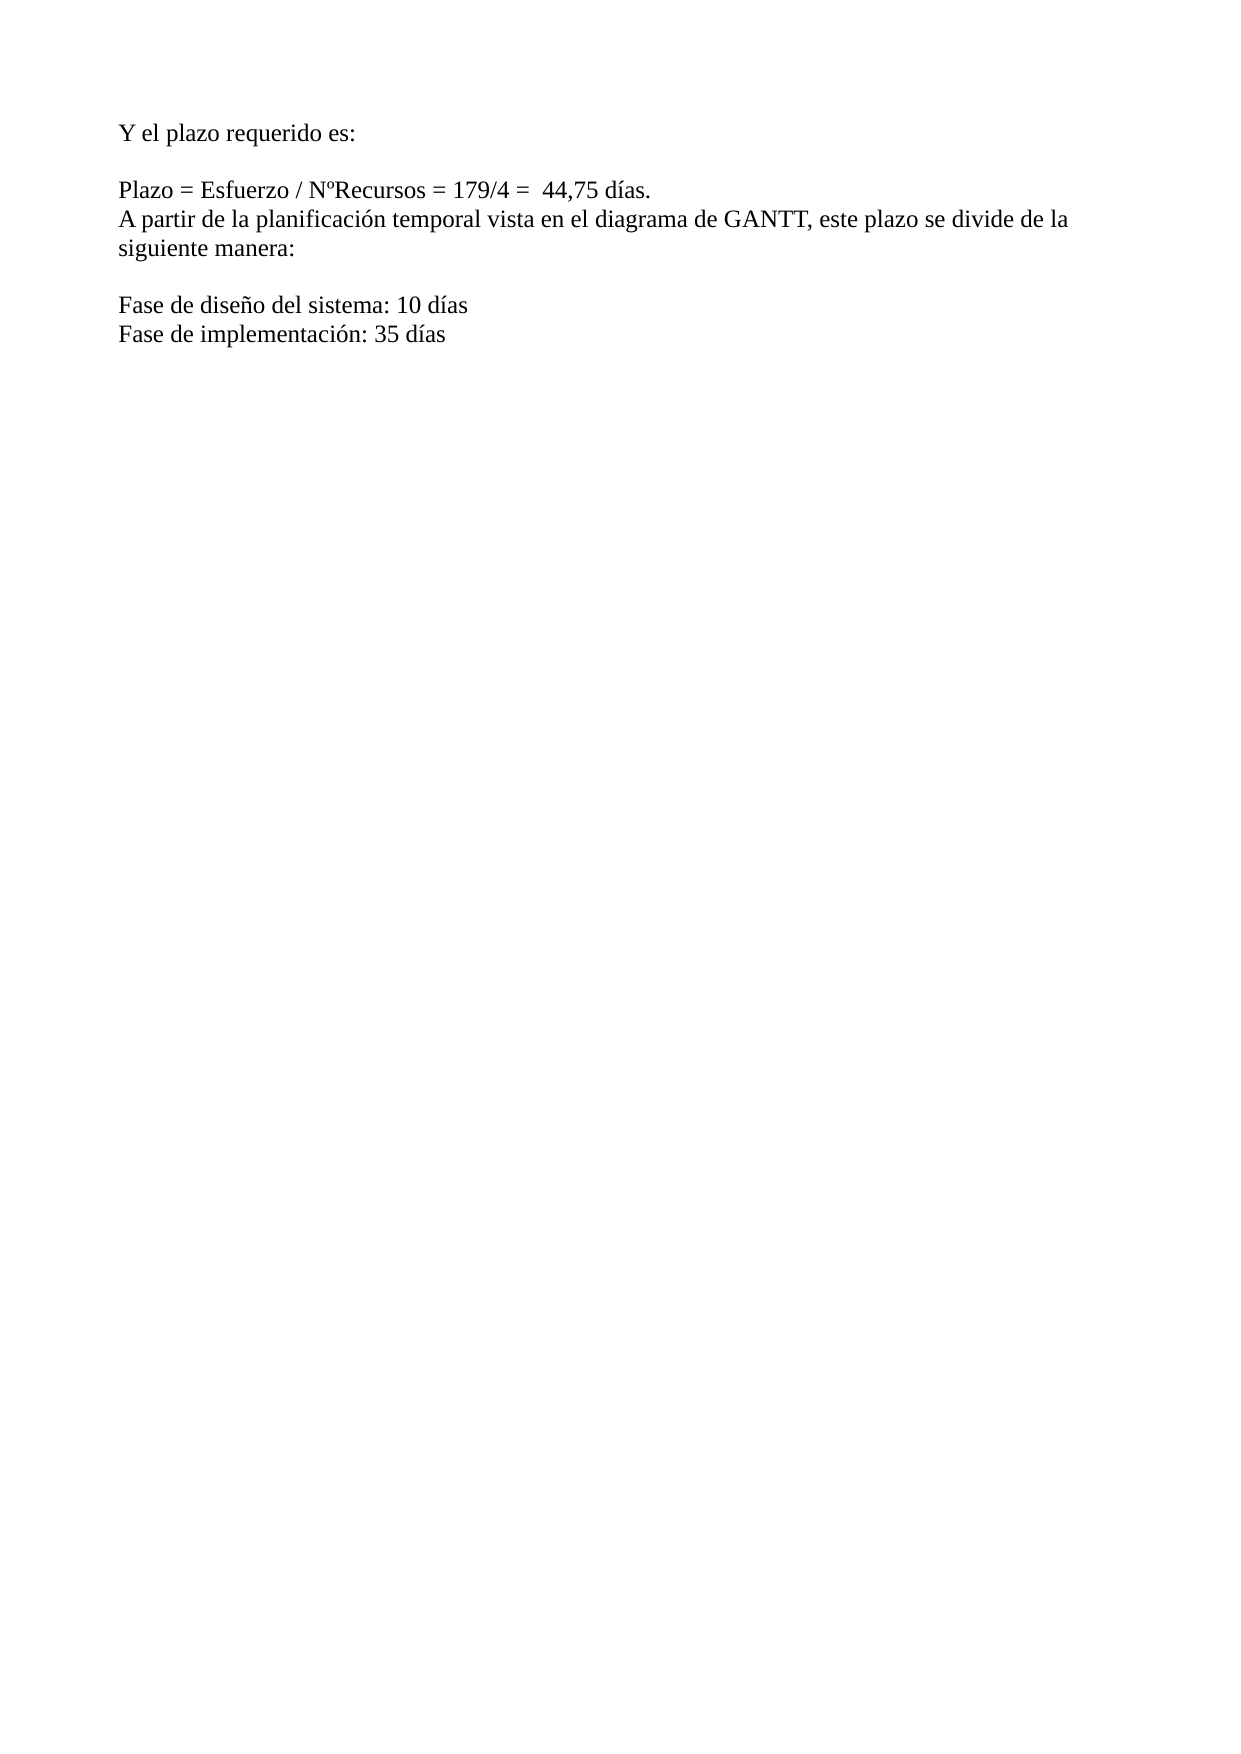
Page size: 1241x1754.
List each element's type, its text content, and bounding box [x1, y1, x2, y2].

text Plazo = Esfuerzo / NºRecursos = 179/4 = 44,75 días. [118, 176, 1122, 204]
text A partir de la planificación temporal vista en el diagrama de GANTT, este plazo se divide de la siguiente manera: [118, 204, 1122, 262]
text Fase de implementación: 35 días [118, 319, 1122, 348]
text Y el plazo requerido es: [118, 118, 1122, 147]
text Fase de diseño del sistema: 10 días [118, 291, 1122, 319]
